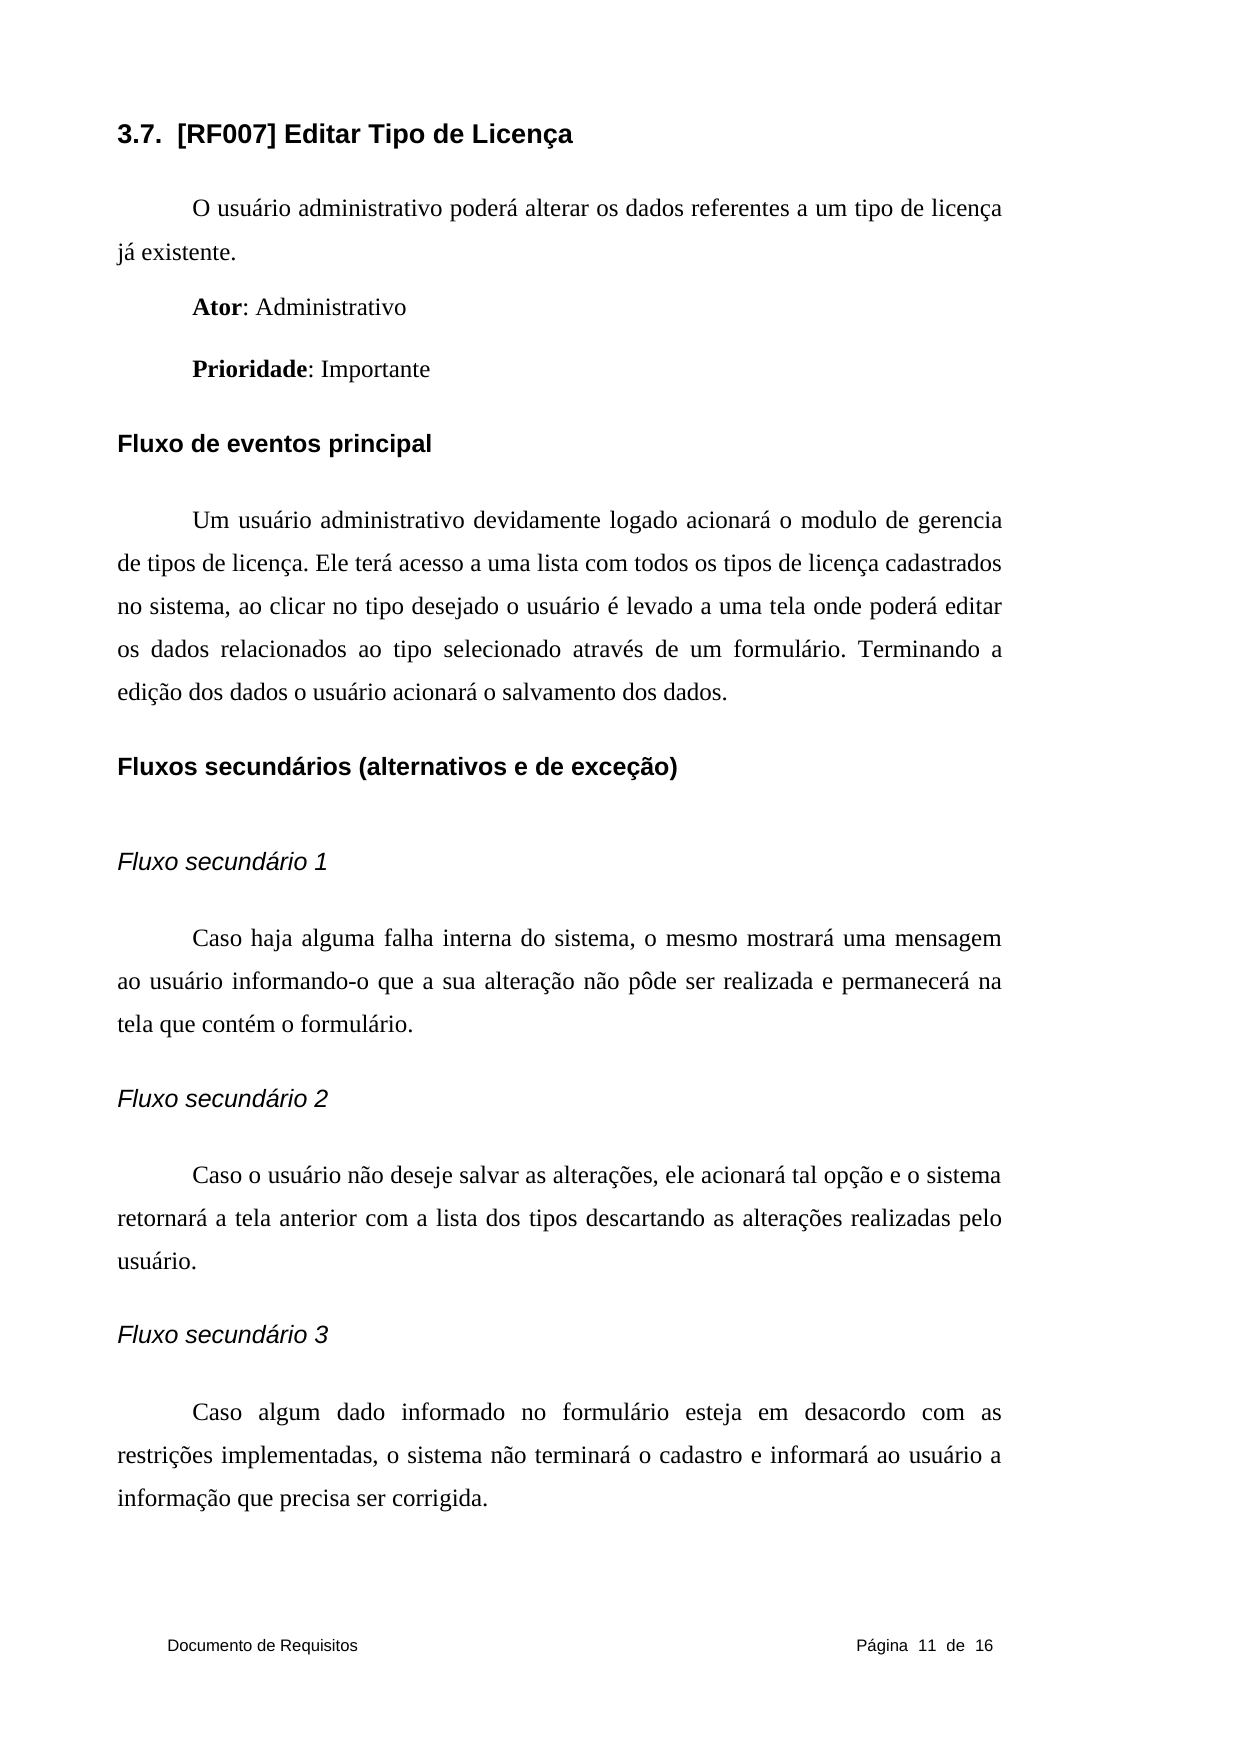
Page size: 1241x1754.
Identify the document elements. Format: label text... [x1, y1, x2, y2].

text Um usuário administrativo devidamente logado acionará o modulo de gerencia de tipos de licença. Ele terá acesso a uma lista com todos os tipos de licença cadastrados no sistema, ao clicar no tipo desejado o usuário é levado a uma tela onde poderá editar os dados relacionados ao tipo selecionado através de um formulário. Terminando a edição dos dados o usuário acionará o salvamento dos dados. [117, 505, 1003, 706]
text Prioridade: Importante [117, 354, 1003, 383]
subtitle Fluxo de eventos principal [117, 428, 1003, 457]
text Caso algum dado informado no formulário esteja em desacordo com as restrições implementadas, o sistema não terminará o cadastro e informará ao usuário a informação que precisa ser corrigida. [117, 1397, 1003, 1512]
text O usuário administrativo poderá alterar os dados referentes a um tipo de licença já existente. [117, 193, 1003, 265]
text Ator: Administrativo [117, 292, 1003, 321]
subtitle Fluxo secundário 2 [117, 1083, 1003, 1112]
subtitle Fluxos secundários (alternativos e de exceção) [117, 752, 1003, 780]
subtitle [RF007] Editar Tipo de Licença [117, 118, 1003, 150]
text Caso haja alguma falha interna do sistema, o mesmo mostrará uma mensagem ao usuário informando-o que a sua alteração não pôde ser realizada e permanecerá na tela que contém o formulário. [117, 923, 1003, 1038]
subtitle Fluxo secundário 1 [117, 847, 1003, 875]
subtitle Fluxo secundário 3 [117, 1320, 1003, 1349]
text Caso o usuário não deseje salvar as alterações, ele acionará tal opção e o sistema retornará a tela anterior com a lista dos tipos descartando as alterações realizadas pelo usuário. [117, 1160, 1003, 1275]
